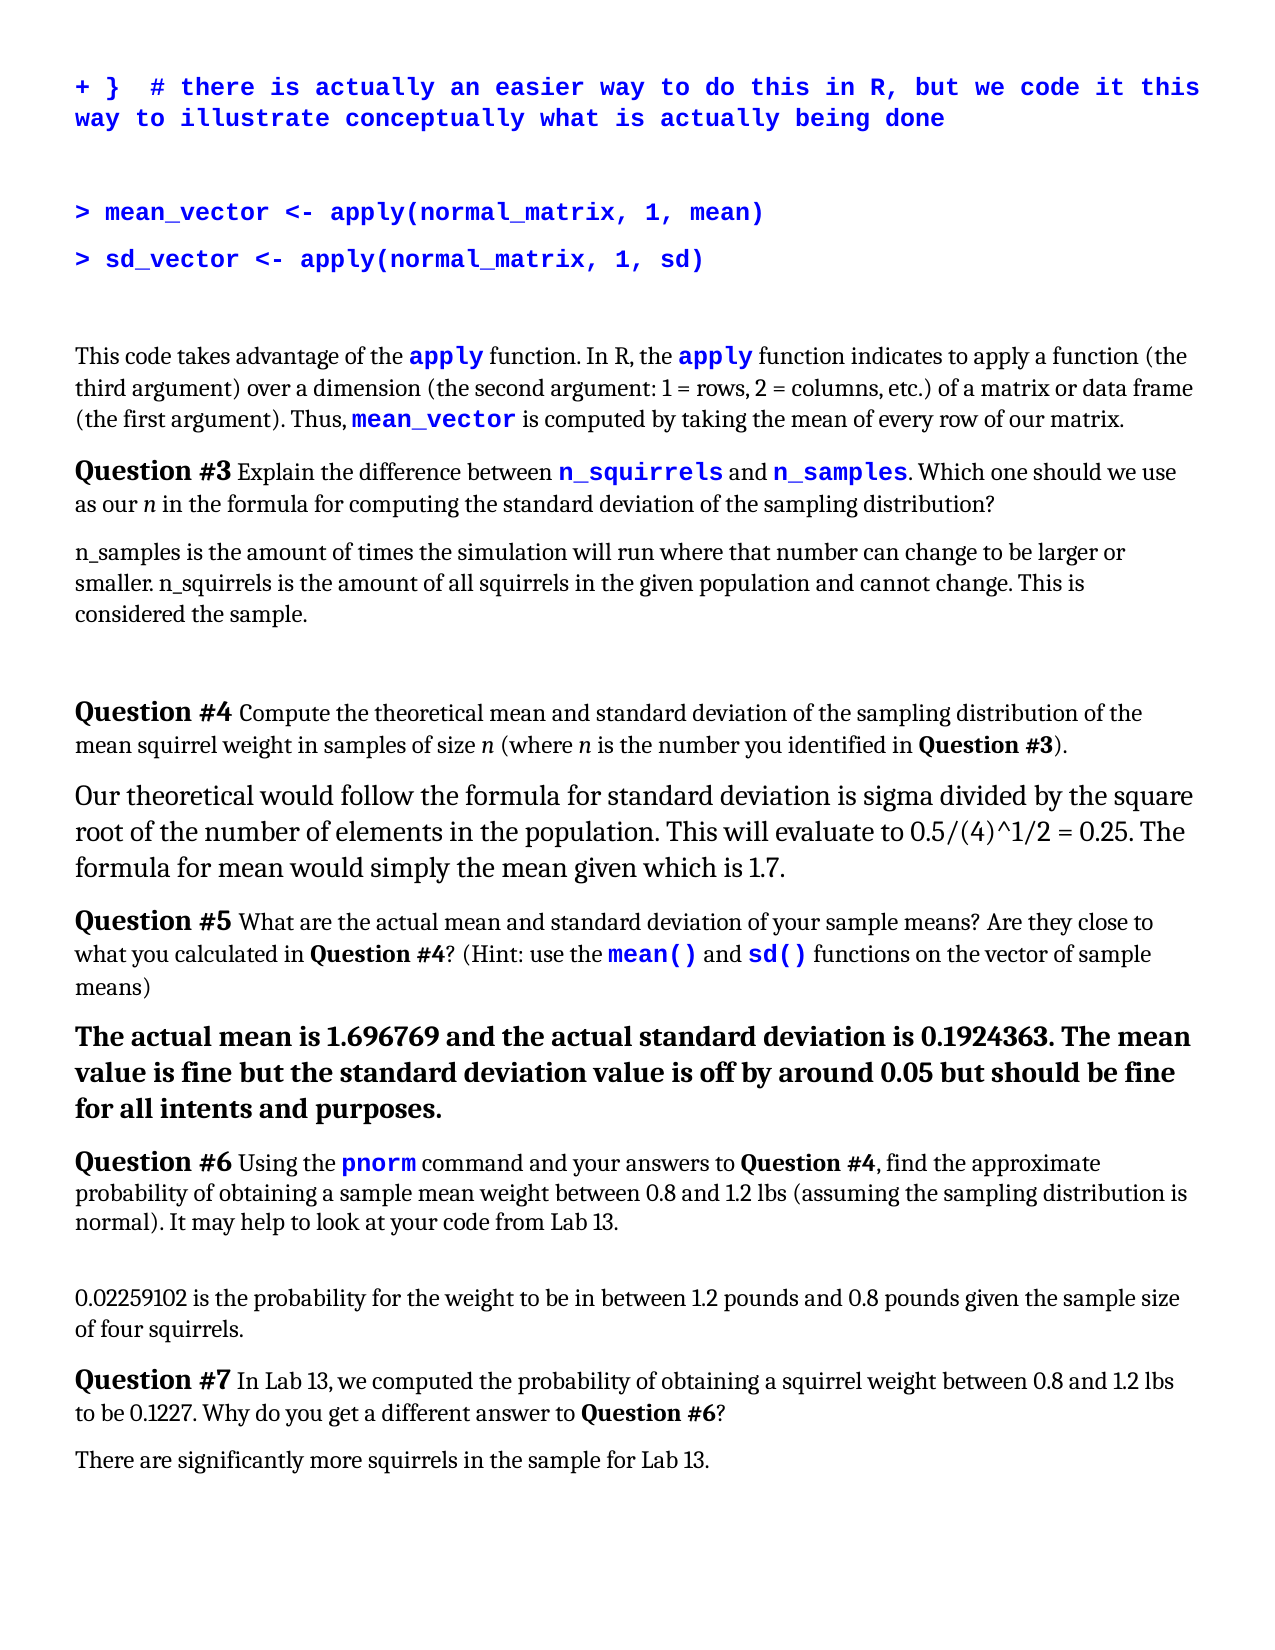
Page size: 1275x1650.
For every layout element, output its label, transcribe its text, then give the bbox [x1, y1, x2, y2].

text Question #3 Explain the difference between n_squirrels and n_samples. Which one should we use as our n in the formula for computing the standard deviation of the sampling distribution? [75, 454, 1200, 519]
text This code takes advantage of the apply function. In R, the apply function indicates to apply a function (the third argument) over a dimension (the second argument: 1 = rows, 2 = columns, etc.) of a matrix or data frame (the first argument). Thus, mean_vector is computed by taking the mean of every row of our matrix. [75, 342, 1200, 435]
text > sd_vector <- apply(normal_matrix, 1, sd) [75, 247, 1200, 275]
text Our theoretical would follow the formula for standard deviation is sigma divided by the square root of the number of elements in the population. This will evaluate to 0.5/(4)^1/2 = 0.25. The formula for mean would simply the mean given which is 1.7. [75, 779, 1200, 885]
text The actual mean is 1.696769 and the actual standard deviation is 0.1924363. The mean value is fine but the standard deviation value is off by around 0.05 but should be fine for all intents and purposes. [75, 1020, 1200, 1126]
text Question #7 In Lab 13, we computed the probability of obtaining a squirrel weight between 0.8 and 1.2 lbs to be 0.1227. Why do you get a different answer to Question #6? [75, 1363, 1200, 1427]
text Question #4 Compute the theoretical mean and standard deviation of the sampling distribution of the mean squirrel weight in samples of size n (where n is the number you identified in Question #3). [75, 696, 1200, 760]
text + } # there is actually an easier way to do this in R, but we code it this way to illustrate conceptually what is actually being done [75, 75, 1200, 134]
text n_samples is the amount of times the simulation will run where that number can change to be larger or smaller. n_squirrels is the amount of all squirrels in the given population and cannot change. This is considered the sample. [75, 538, 1200, 629]
text > mean_vector <- apply(normal_matrix, 1, mean) [75, 200, 1200, 228]
text 0.02259102 is the probability for the weight to be in between 1.2 pounds and 0.8 pounds given the sample size of four squirrels. [75, 1284, 1200, 1344]
text There are significantly more squirrels in the sample for Lab 13. [75, 1446, 1200, 1475]
text Question #5 What are the actual mean and standard deviation of your sample means? Are they close to what you calculated in Question #4? (Hint: use the mean() and sd() functions on the vector of sample means) [75, 904, 1200, 1001]
text Question #6 Using the pnorm command and your answers to Question #4, find the approximate probability of obtaining a sample mean weight between 0.8 and 1.2 lbs (assuming the sampling distribution is normal). It may help to look at your code from Lab 13. [75, 1145, 1200, 1236]
